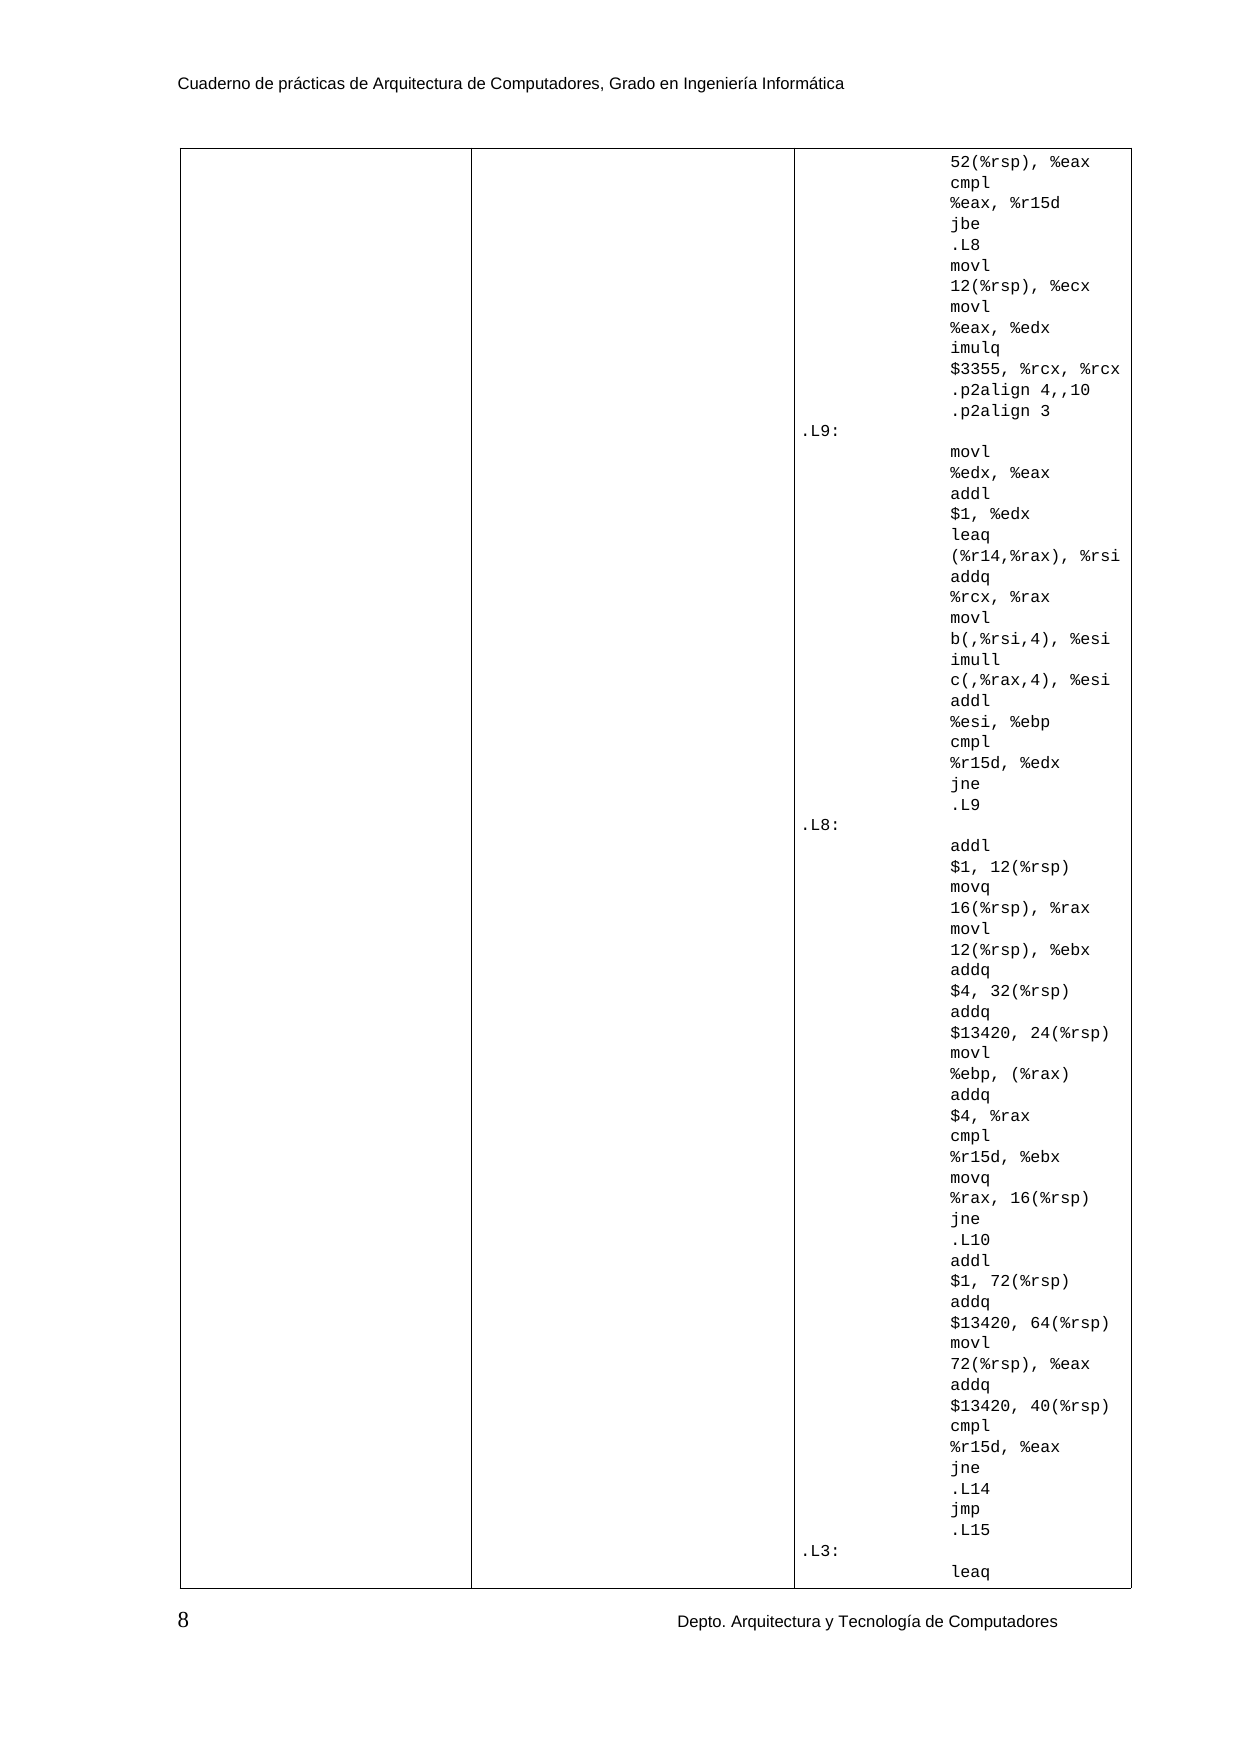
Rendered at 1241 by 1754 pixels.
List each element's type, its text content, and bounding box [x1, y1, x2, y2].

table_cell [472, 149, 794, 1588]
table_cell 52(%rsp), %eax cmpl %eax, %r15d jbe .L8 movl 12(%rsp), %ecx movl %eax, %edx imulq $3355, %rcx, %rcx .p2align 4,,10 .p2align 3 .L9: movl %edx, %eax addl $1, %edx leaq (%r14,%rax), %rsi addq %rcx, %rax movl b(,%rsi,4), %esi imull c(,%rax,4), %esi addl %esi, %ebp cmpl %r15d, %edx jne .L9 .L8: addl $1, 12(%rsp) movq 16(%rsp), %rax movl 12(%rsp), %ebx addq $4, 32(%rsp) addq $13420, 24(%rsp) movl %ebp, (%rax) addq $4, %rax cmpl %r15d, %ebx movq %rax, 16(%rsp) jne .L10 addl $1, 72(%rsp) addq $13420, 64(%rsp) movl 72(%rsp), %eax addq $13420, 40(%rsp) cmpl %r15d, %eax jne .L14 jmp .L15 .L3: leaq [795, 149, 1131, 1588]
table_cell [181, 149, 471, 1588]
